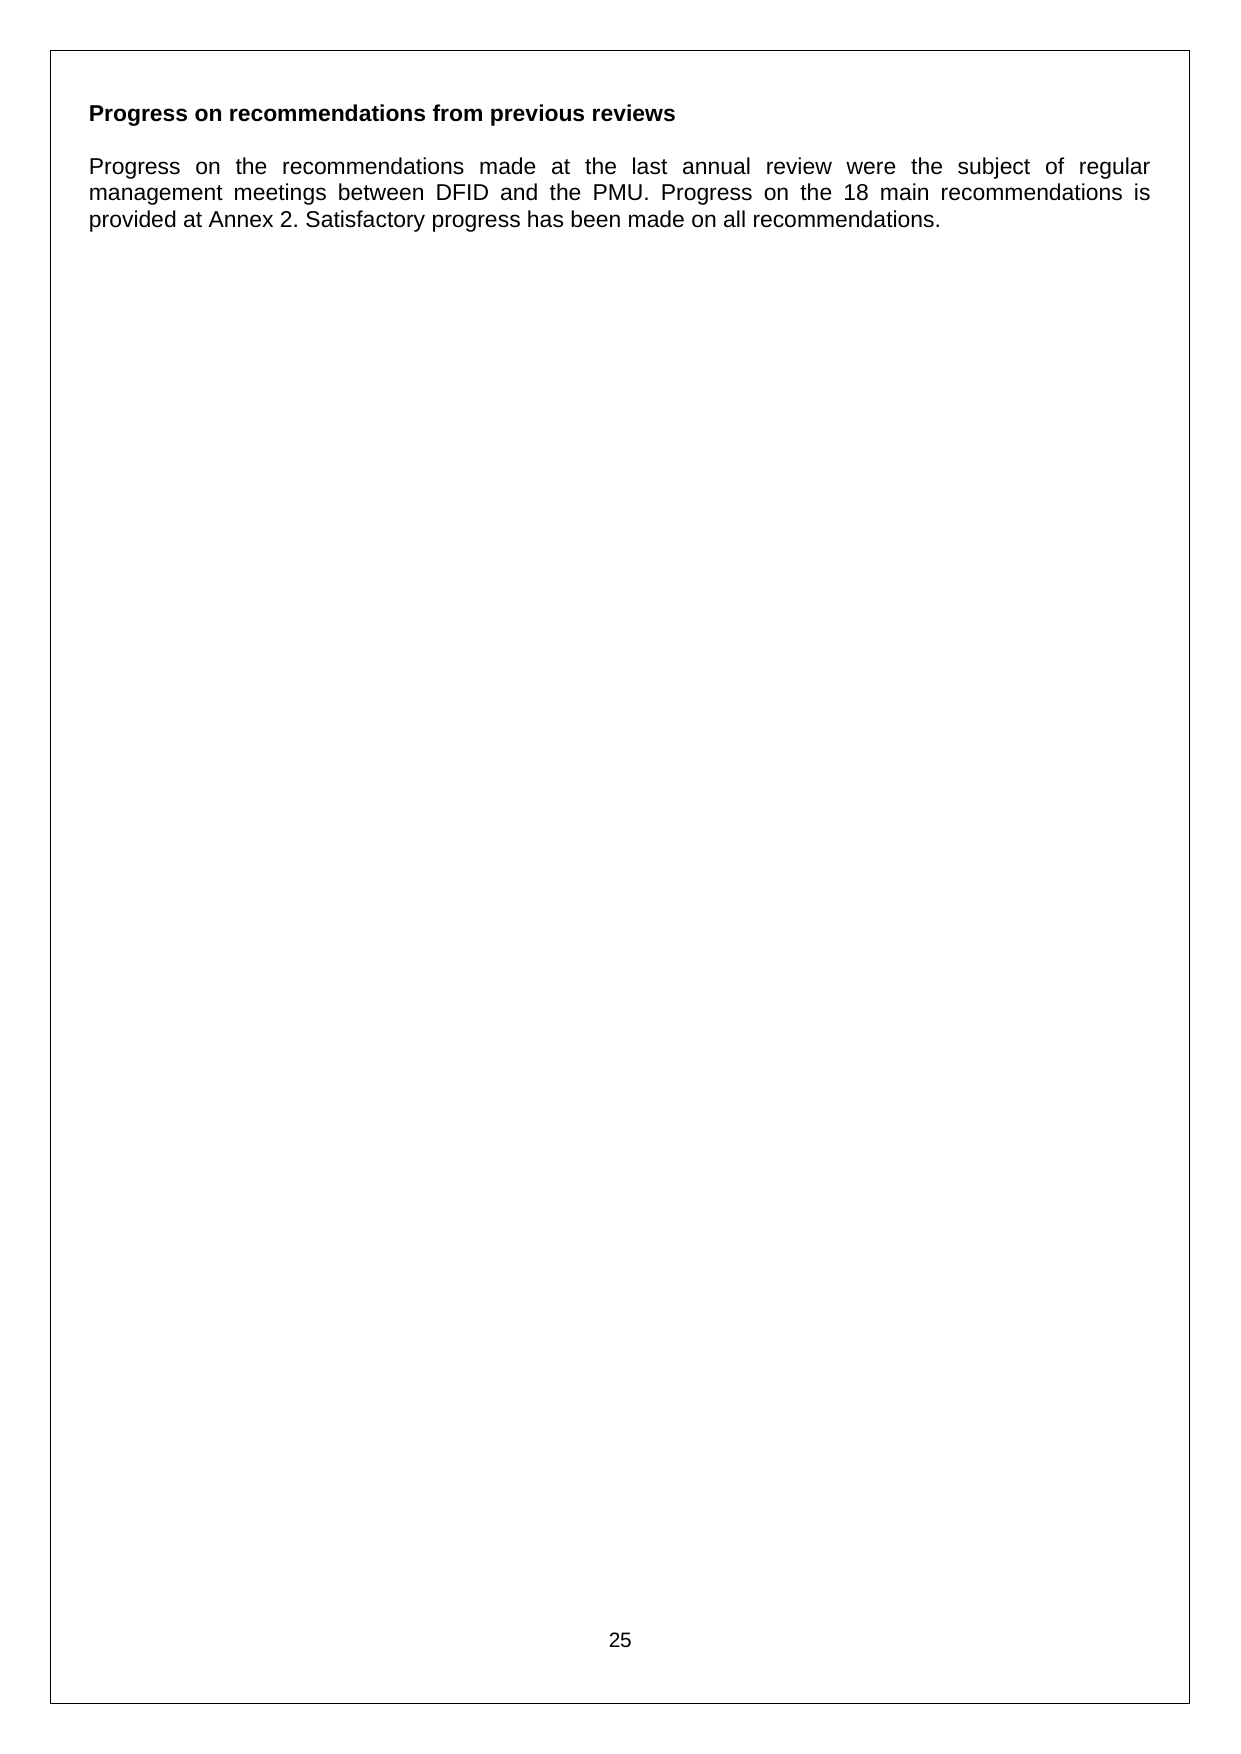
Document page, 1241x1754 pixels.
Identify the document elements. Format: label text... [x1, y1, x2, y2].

text Progress on the recommendations made at the last annual review were the subject of regular management meetings between DFID and the PMU. Progress on the 18 main recommendations is provided at Annex 2. Satisfactory progress has been made on all recommendations. [89, 153, 1152, 232]
text Progress on recommendations from previous reviews [89, 100, 1152, 127]
